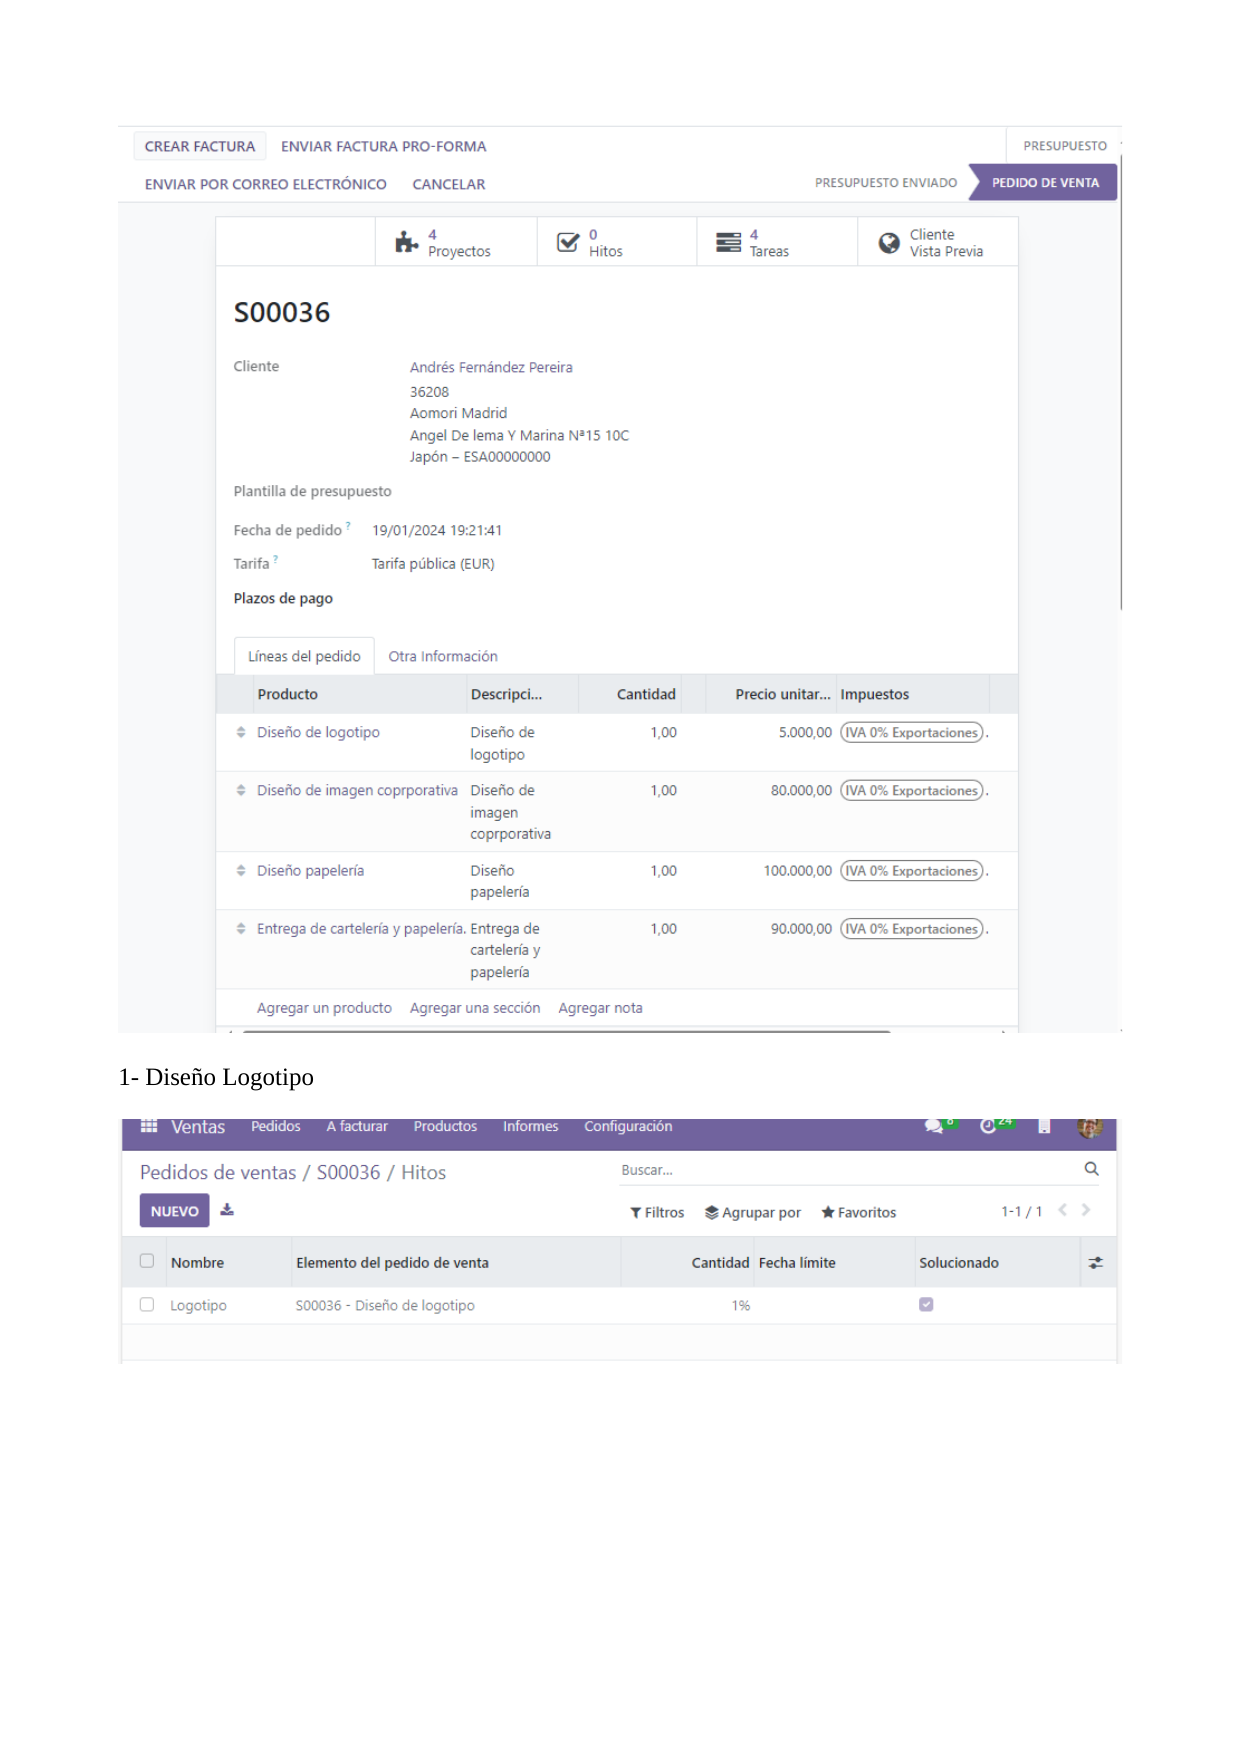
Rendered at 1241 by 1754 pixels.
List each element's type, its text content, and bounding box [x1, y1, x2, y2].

picture [118, 1119, 1123, 1364]
picture [118, 118, 1123, 1033]
text 1- Diseño Logotipo [118, 1062, 1122, 1090]
